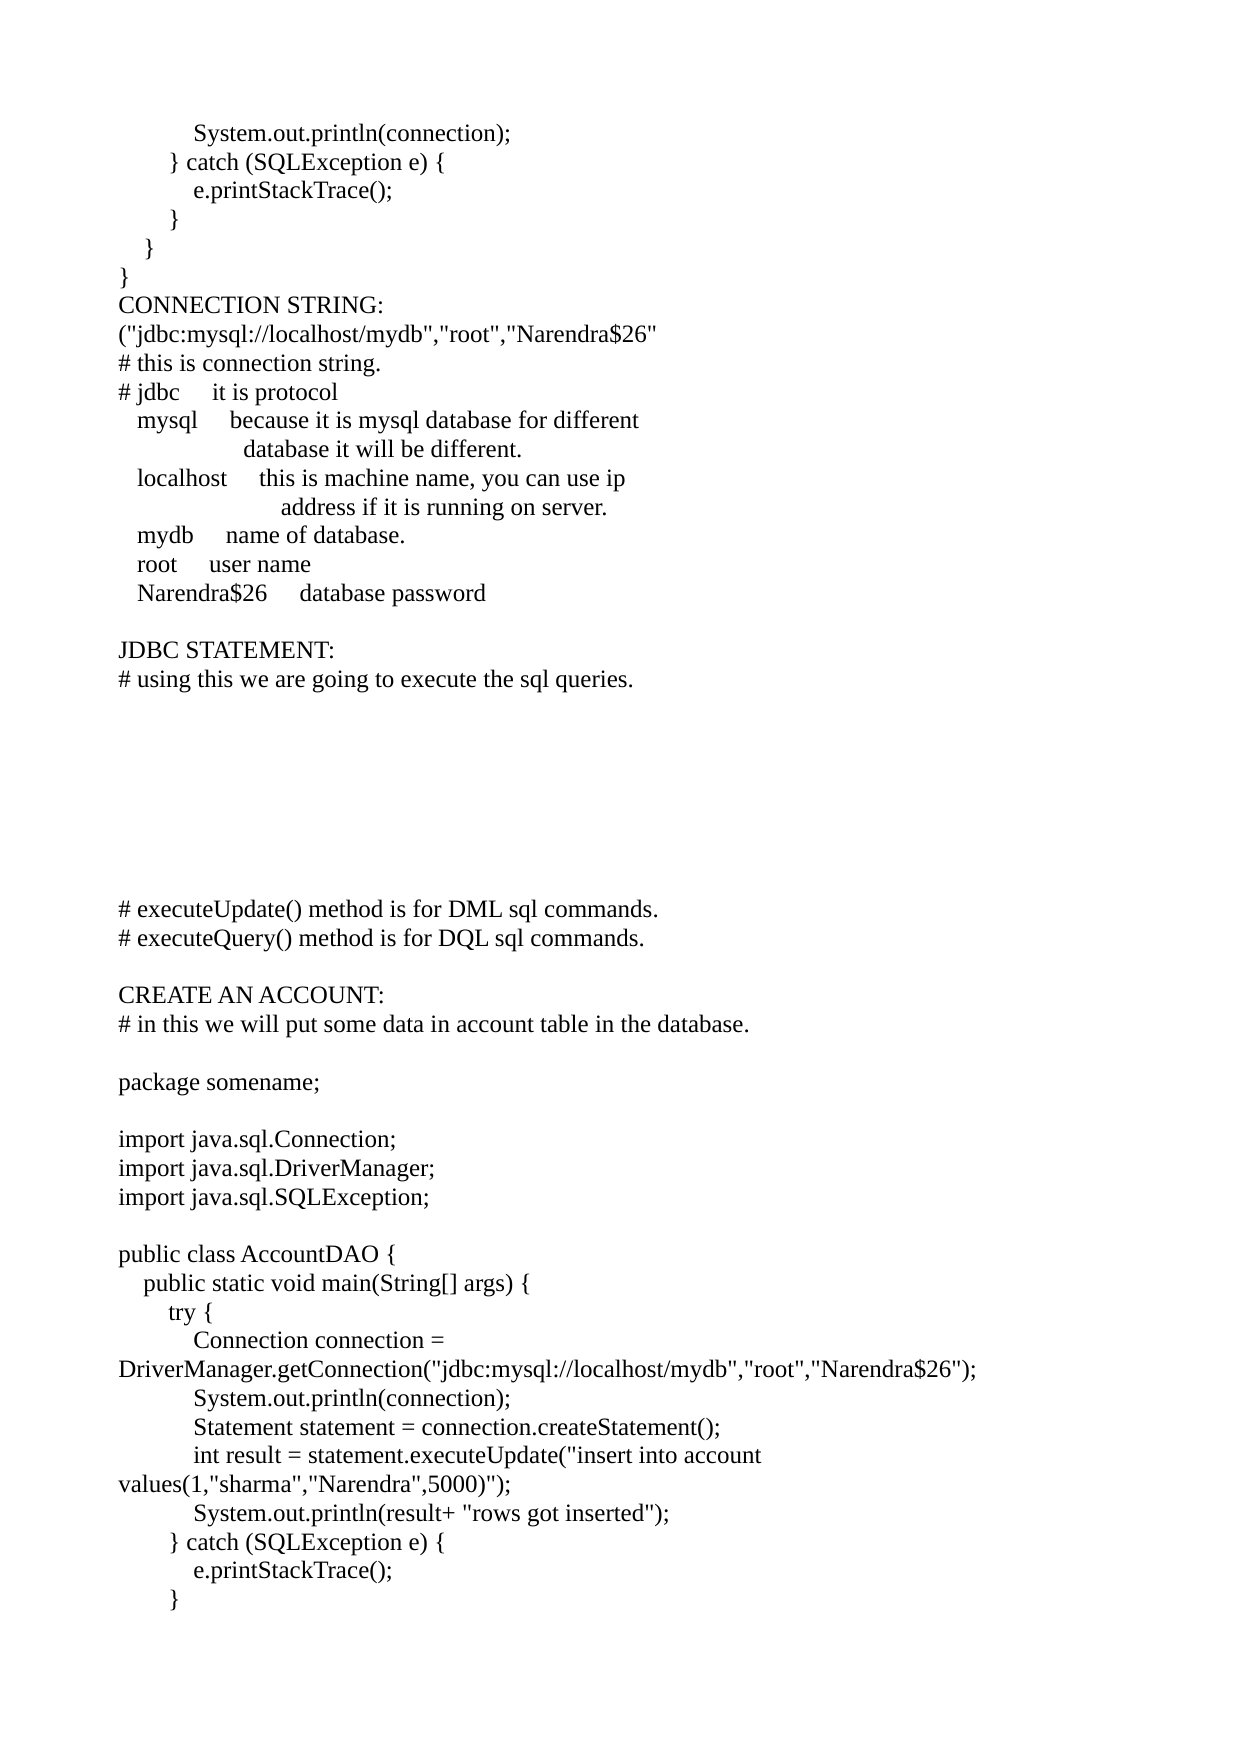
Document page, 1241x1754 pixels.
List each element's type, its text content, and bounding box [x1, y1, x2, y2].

text mysql  because it is mysql database for different [118, 406, 1122, 434]
text # executeQuery() method is for DQL sql commands. [118, 923, 1122, 952]
text root  user name [118, 549, 1122, 578]
text Narendra$26  database password [118, 578, 1122, 607]
text package somename; [118, 1067, 1122, 1096]
text System.out.println(connection); [118, 118, 1122, 147]
text CONNECTION STRING: [118, 291, 1122, 319]
text } [118, 262, 1122, 291]
text database it will be different. [118, 434, 1122, 463]
text import java.sql.DriverManager; [118, 1153, 1122, 1182]
text public static void main(String[] args) { [118, 1268, 1122, 1297]
text int result = statement.executeUpdate("insert into account values(1,"sharma","Narendra",5000)"); [118, 1441, 1122, 1498]
text } catch (SQLException e) { [118, 1527, 1122, 1556]
text # jdbc  it is protocol [118, 377, 1122, 406]
text try { [118, 1297, 1122, 1326]
text address if it is running on server. [118, 492, 1122, 521]
text } [118, 233, 1122, 262]
text # this is connection string. [118, 348, 1122, 377]
text # using this we are going to execute the sql queries. [118, 664, 1122, 693]
text mydb  name of database. [118, 521, 1122, 549]
text } [118, 1584, 1122, 1613]
text } [118, 204, 1122, 233]
text JDBC STATEMENT: [118, 636, 1122, 664]
text ("jdbc:mysql://localhost/mydb","root","Narendra$26" [118, 319, 1122, 348]
text import java.sql.Connection; [118, 1124, 1122, 1153]
text public class AccountDAO { [118, 1239, 1122, 1268]
text Connection connection = DriverManager.getConnection("jdbc:mysql://localhost/mydb","root","Narendra$26"); [118, 1326, 1122, 1383]
text } catch (SQLException e) { [118, 147, 1122, 176]
text import java.sql.SQLException; [118, 1182, 1122, 1211]
text # in this we will put some data in account table in the database. [118, 1009, 1122, 1038]
text e.printStackTrace(); [118, 176, 1122, 204]
text CREATE AN ACCOUNT: [118, 981, 1122, 1009]
text System.out.println(result+ "rows got inserted"); [118, 1498, 1122, 1527]
text # executeUpdate() method is for DML sql commands. [118, 894, 1122, 923]
text e.printStackTrace(); [118, 1556, 1122, 1584]
text Statement statement = connection.createStatement(); [118, 1412, 1122, 1441]
text localhost  this is machine name, you can use ip [118, 463, 1122, 492]
text System.out.println(connection); [118, 1383, 1122, 1412]
